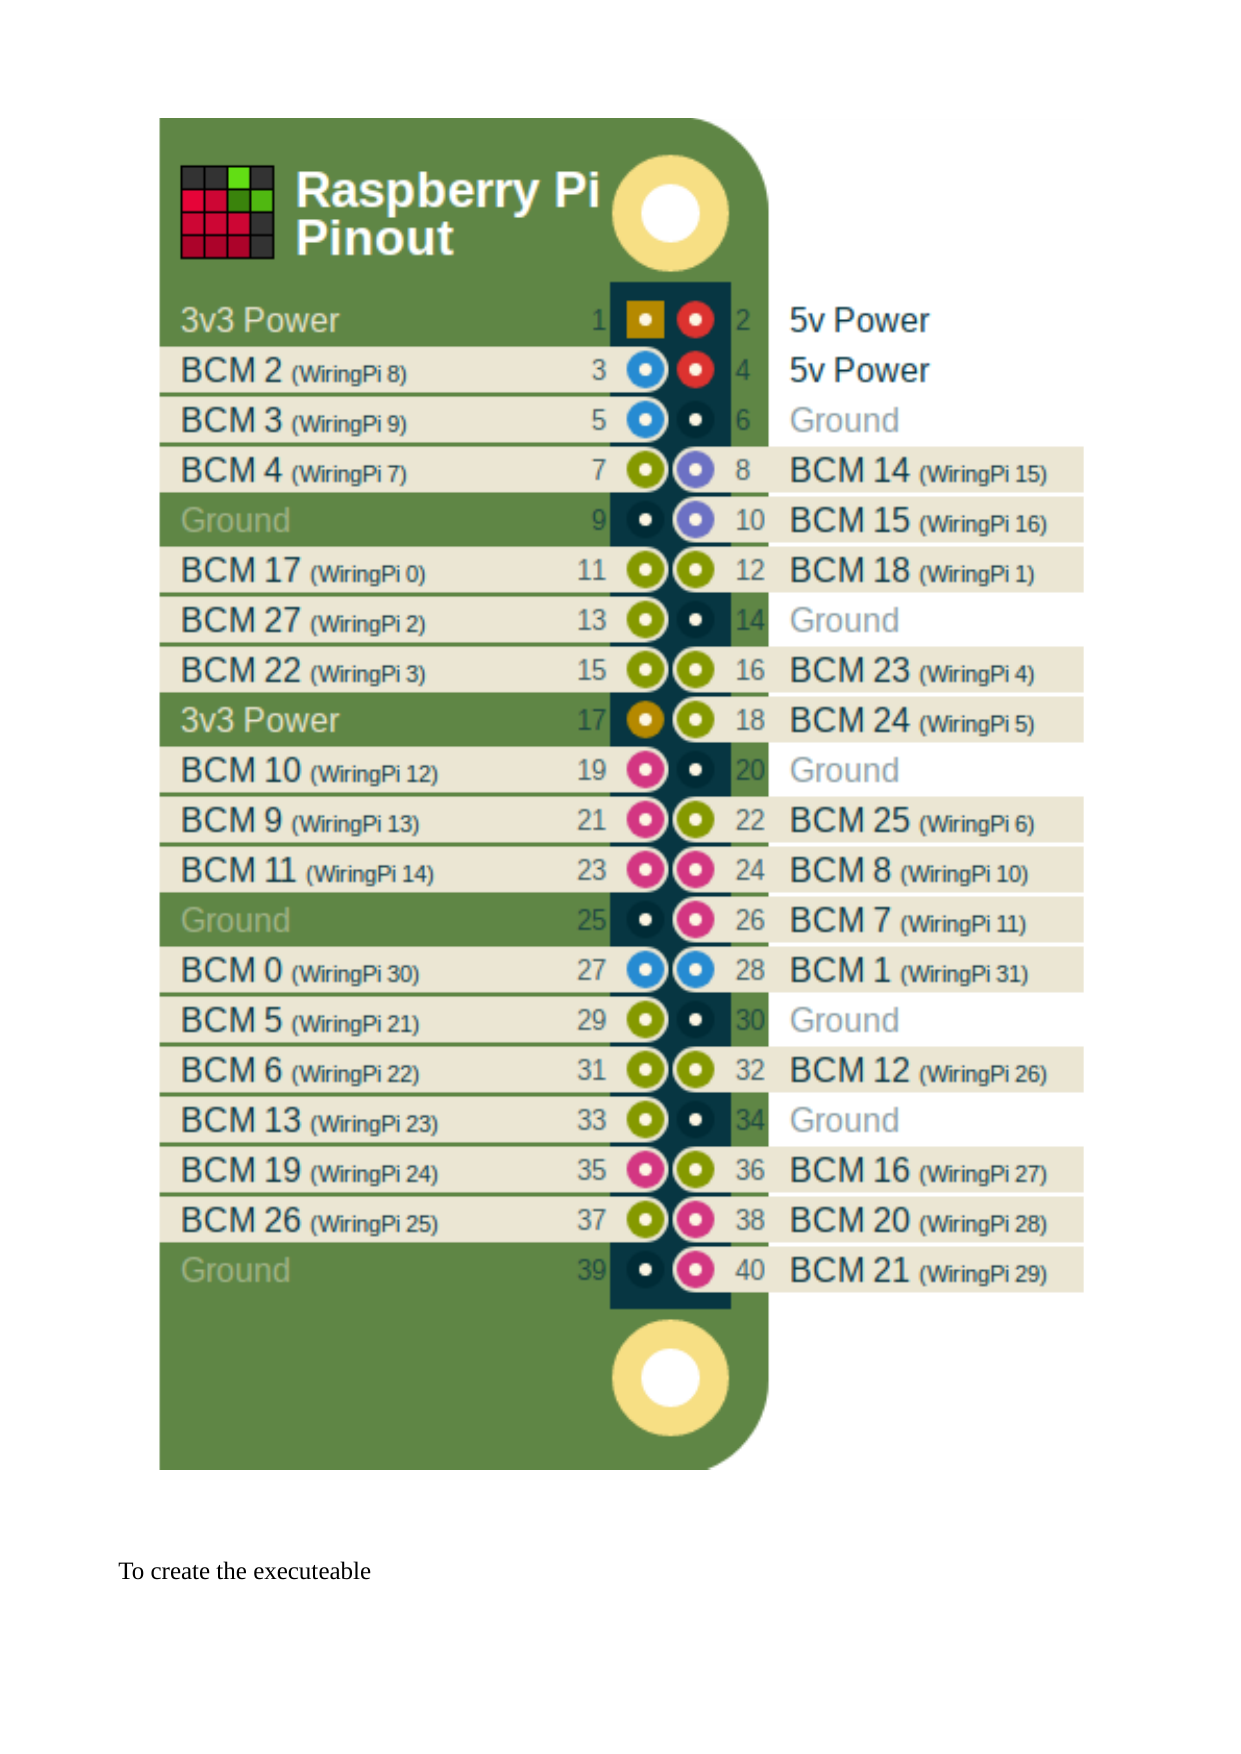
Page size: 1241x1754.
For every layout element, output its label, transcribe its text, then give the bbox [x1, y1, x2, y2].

picture [156, 118, 1084, 1470]
text To create the executeable [118, 1556, 1122, 1585]
